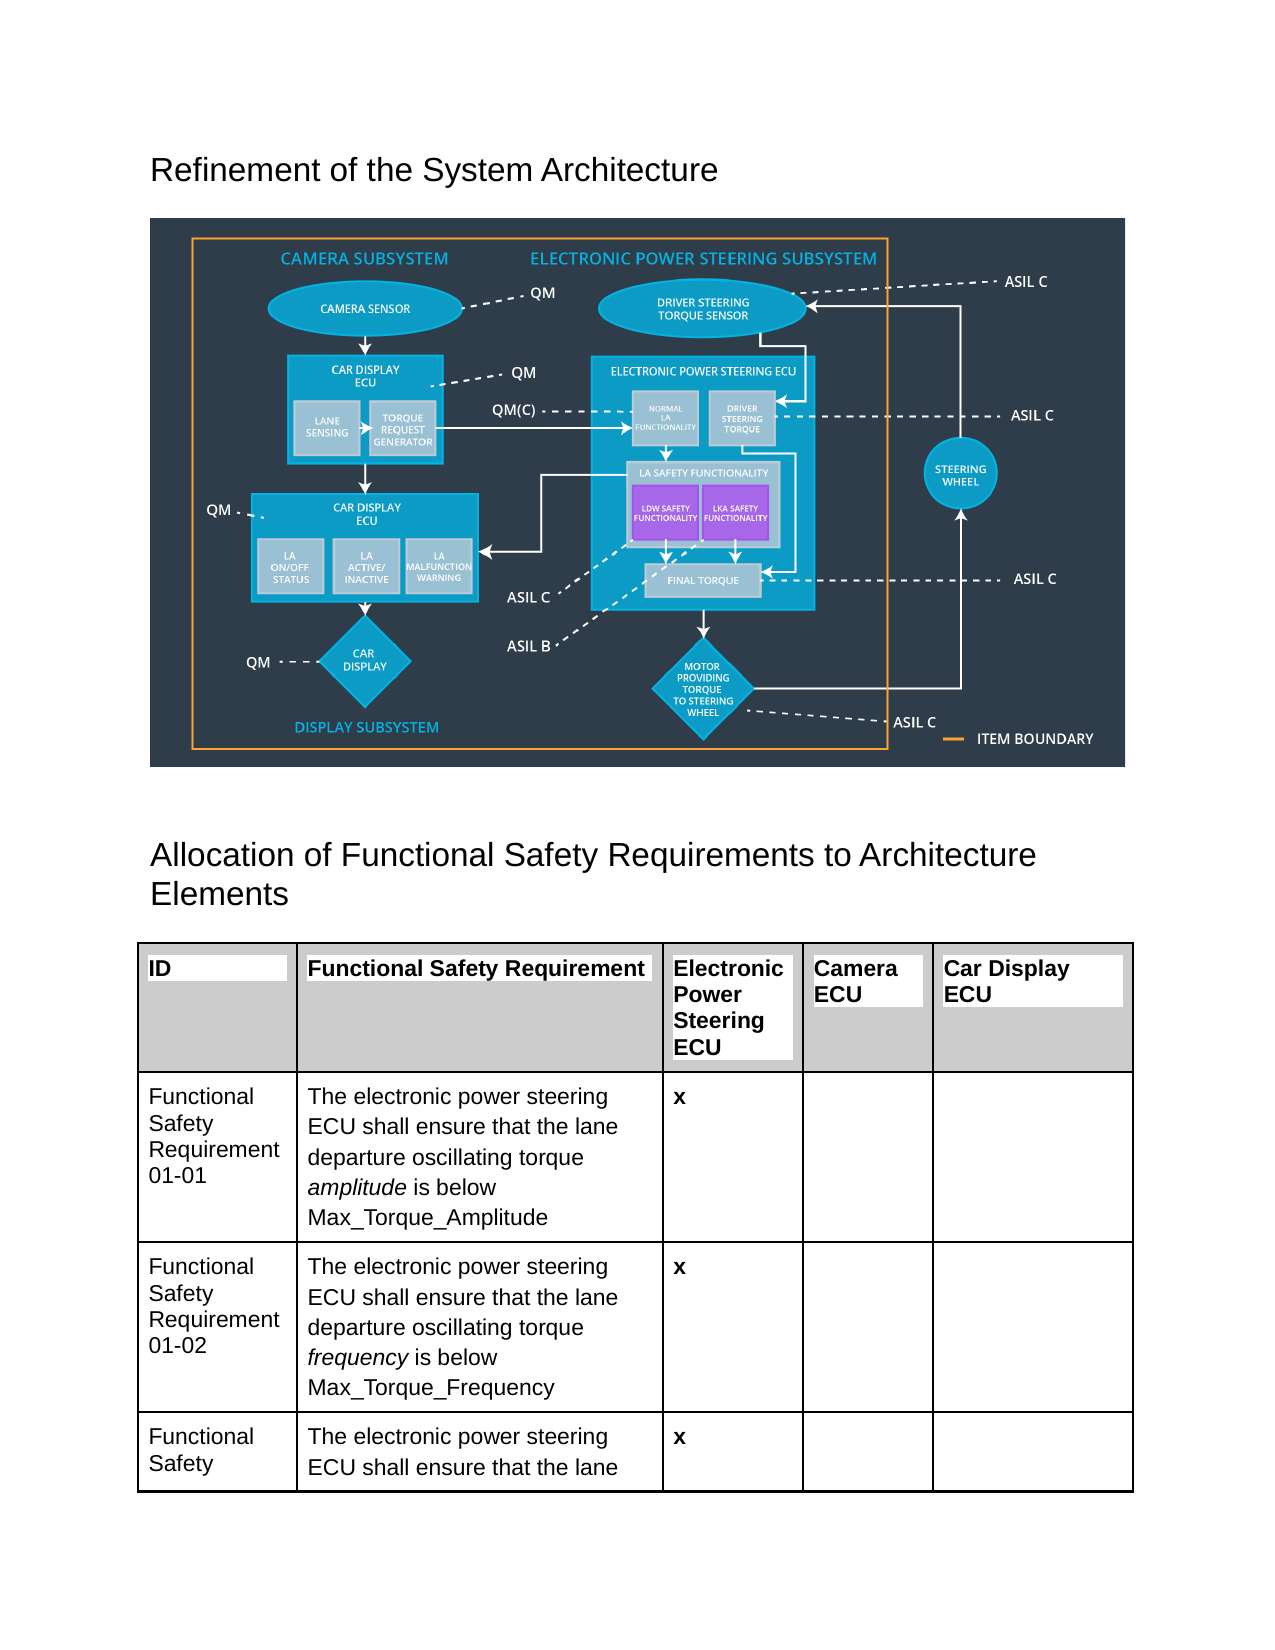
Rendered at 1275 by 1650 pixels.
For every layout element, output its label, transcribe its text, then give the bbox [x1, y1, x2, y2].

table_cell Functional Safety Requirement 01-02 [139, 1243, 296, 1411]
table_cell x [664, 1073, 802, 1241]
table_header Car Display ECU [934, 944, 1132, 1071]
table_cell Functional Safety [139, 1413, 296, 1490]
table_cell [804, 1073, 932, 1241]
table_cell The electronic power steering ECU shall ensure that the lane [298, 1413, 662, 1490]
table_cell x [664, 1243, 802, 1411]
table_header Electronic Power Steering ECU [664, 944, 802, 1071]
table_cell The electronic power steering ECU shall ensure that the lane departure oscillating torque amplitude is below Max_Torque_Amplitude [298, 1073, 662, 1241]
table_cell [934, 1073, 1132, 1241]
table_header ID [139, 944, 296, 1071]
table_cell [804, 1413, 932, 1490]
picture [150, 218, 1125, 767]
table_header Functional Safety Requirement [298, 944, 662, 1071]
table_header Camera ECU [804, 944, 932, 1071]
table_cell [934, 1413, 1132, 1490]
table_cell x [664, 1413, 802, 1490]
subtitle Allocation of Functional Safety Requirements to Architecture Elements [150, 835, 1125, 912]
subtitle Refinement of the System Architecture [150, 150, 1125, 188]
table_cell The electronic power steering ECU shall ensure that the lane departure oscillating torque frequency is below Max_Torque_Frequency [298, 1243, 662, 1411]
table_cell [804, 1243, 932, 1411]
table_cell [934, 1243, 1132, 1411]
table_cell Functional Safety Requirement 01-01 [139, 1073, 296, 1241]
